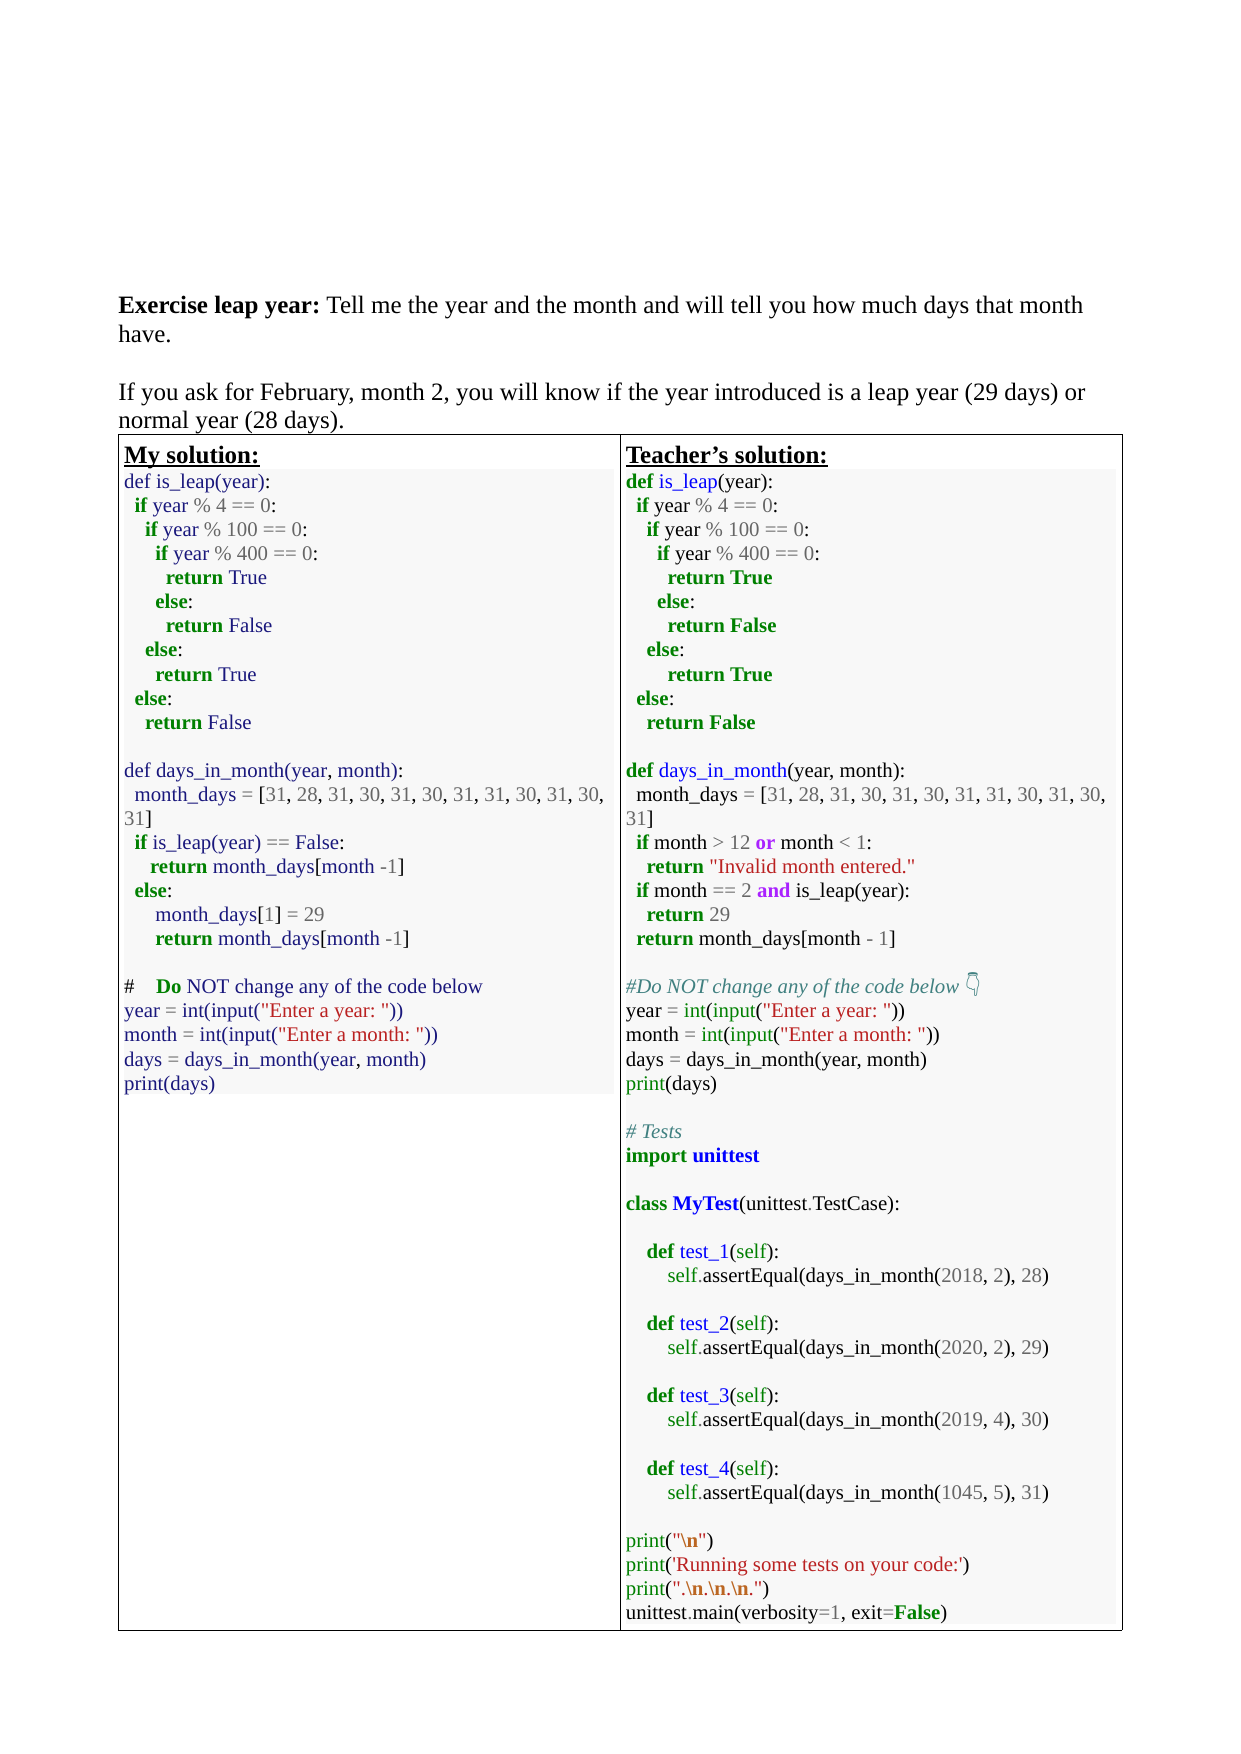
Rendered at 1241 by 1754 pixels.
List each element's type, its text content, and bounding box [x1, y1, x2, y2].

text If you ask for February, month 2, you will know if the year introduced is a leap year (29 days) or normal year (28 days). [118, 377, 1122, 434]
table_header Teacher’s solution: def is_leap(year): if year % 4 == 0: if year % 100 == 0: if year % 400 == 0: return True else: return False else: return True else: return False def days_in_month(year, month): month_days = [31, 28, 31, 30, 31, 30, 31, 31, 30, 31, 30, 31] if month > 12 or month < 1: return "Invalid month entered." if month == 2 and is_leap(year): return 29 return month_days[month - 1] #Do NOT change any of the code below 👇 year = int(input("Enter a year: ")) month = int(input("Enter a month: ")) days = days_in_month(year, month) print(days) # Tests import unittest class MyTest(unittest.TestCase): def test_1(self): self.assertEqual(days_in_month(2018, 2), 28) def test_2(self): self.assertEqual(days_in_month(2020, 2), 29) def test_3(self): self.assertEqual(days_in_month(2019, 4), 30) def test_4(self): self.assertEqual(days_in_month(1045, 5), 31) print("\n") print('Running some tests on your code:') print(".\n.\n.\n.") unittest.main(verbosity=1, exit=False) [621, 435, 1122, 1630]
text Exercise leap year: Tell me the year and the month and will tell you how much days that month have. [118, 291, 1122, 348]
table_header My solution: def is_leap(year): if year % 4 == 0: if year % 100 == 0: if year % 400 == 0: return True else: return False else: return True else: return False def days_in_month(year, month): month_days = [31, 28, 31, 30, 31, 30, 31, 31, 30, 31, 30, 31] if is_leap(year) == False: return month_days[month -1] else: month_days[1] = 29 return month_days[month -1] #🚨 Do NOT change any of the code below year = int(input("Enter a year: ")) month = int(input("Enter a month: ")) days = days_in_month(year, month) print(days) [119, 435, 620, 1630]
